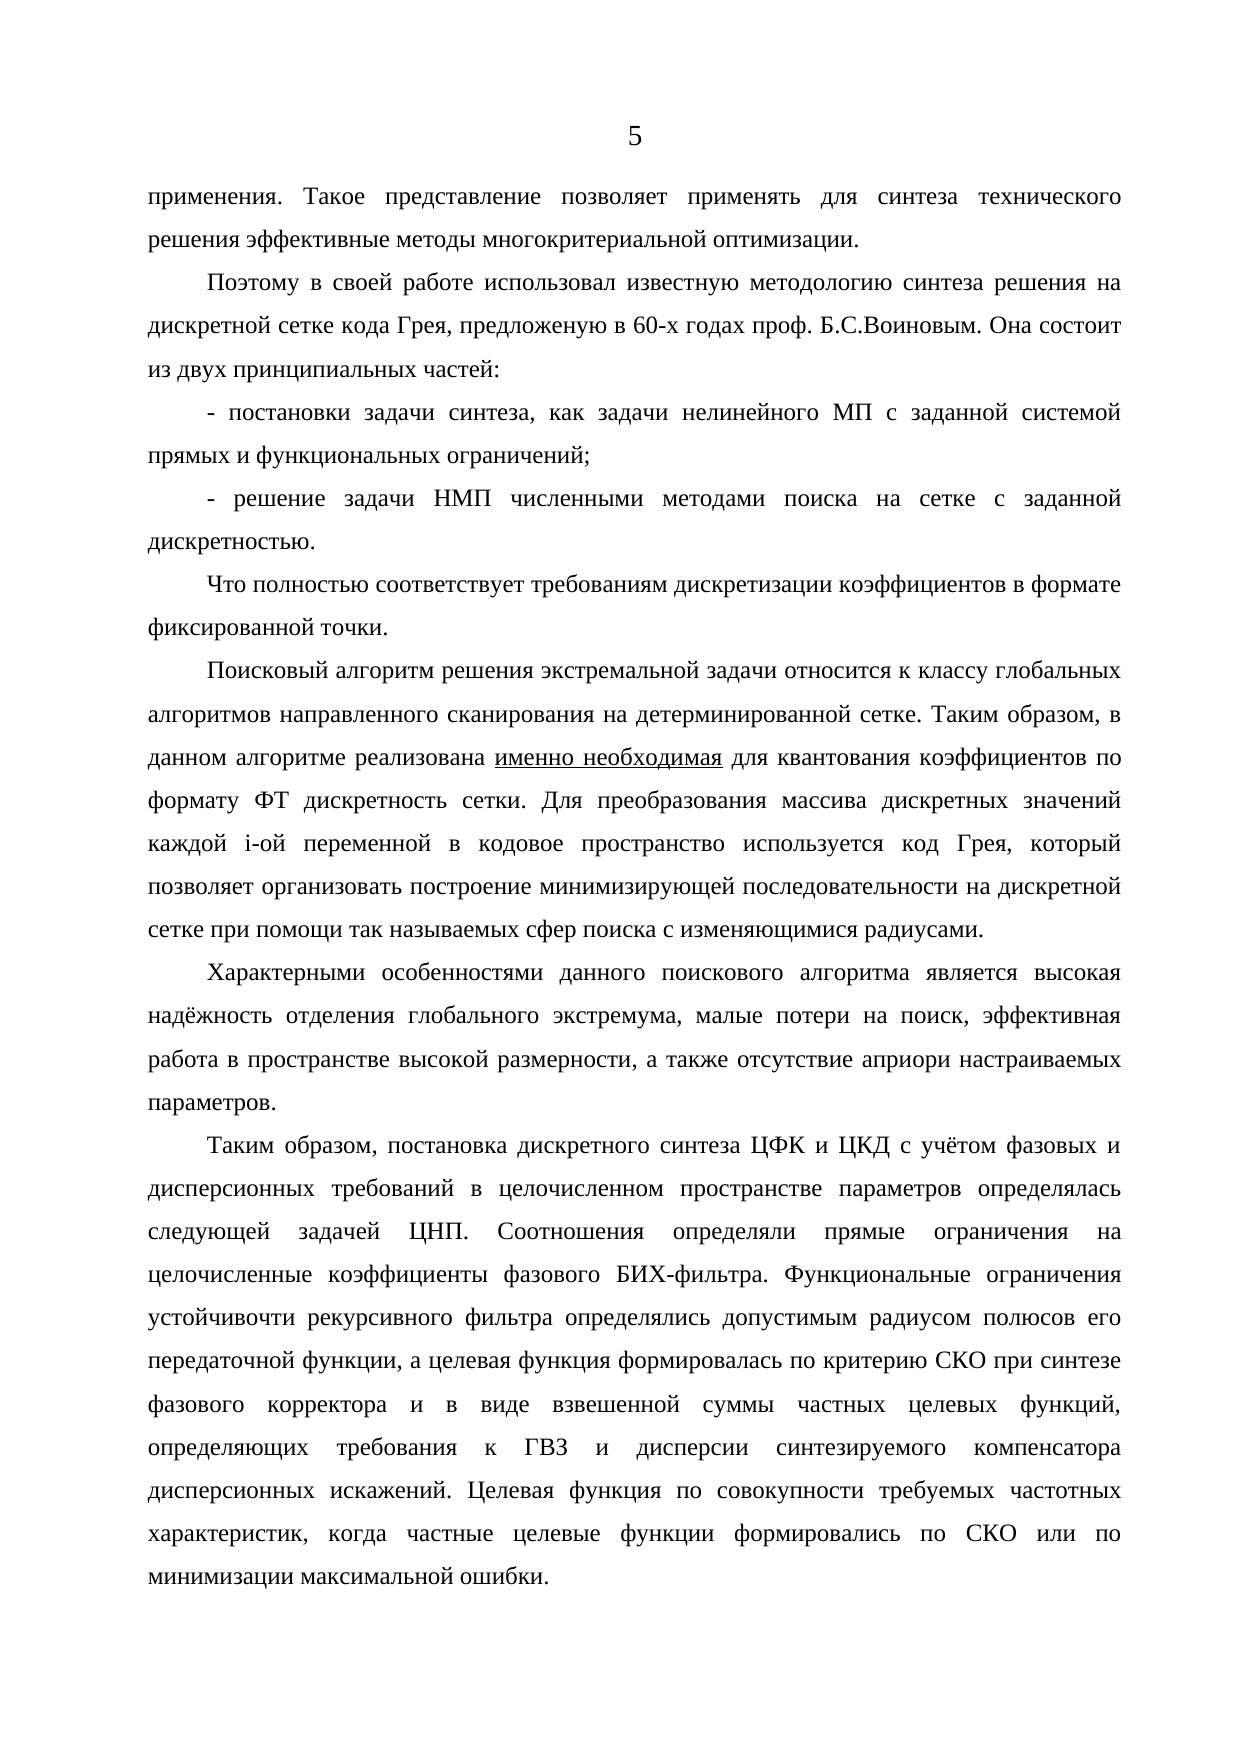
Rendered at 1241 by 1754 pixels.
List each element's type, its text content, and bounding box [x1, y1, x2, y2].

text - решение задачи НМП численными методами поиска на сетке с заданной дискретностью. [148, 483, 1122, 555]
text Что полностью соответствует требованиям дискретизации коэффициентов в формате фиксированной точки. [148, 569, 1122, 641]
text применения. Такое представление позволяет применять для синтеза технического решения эффективные методы многокритериальной оптимизации. [148, 181, 1122, 253]
text Характерными особенностями данного поискового алгоритма является высокая надёжность отделения глобального экстремума, малые потери на поиск, эффективная работа в пространстве высокой размерности, а также отсутствие априори настраиваемых параметров. [148, 957, 1122, 1116]
text Поэтому в своей работе использовал известную методологию синтеза решения на дискретной сетке кода Грея, предложеную в 60-х годах проф. Б.С.Воиновым. Она состоит из двух принципиальных частей: [148, 267, 1122, 382]
text Таким образом, постановка дискретного синтеза ЦФК и ЦКД с учётом фазовых и дисперсионных требований в целочисленном пространстве параметров определялась следующей задачей ЦНП. Соотношения определяли прямые ограничения на целочисленные коэффициенты фазового БИХ-фильтра. Функциональные ограничения устойчивочти рекурсивного фильтра определялись допустимым радиусом полюсов его передаточной функции, а целевая функция формировалась по критерию СКО при синтезе фазового корректора и в виде взвешенной суммы частных целевых функций, определяющих требования к ГВЗ и дисперсии синтезируемого компенсатора дисперсионных искажений. Целевая функция по совокупности требуемых частотных характеристик, когда частные целевые функции формировались по СКО или по минимизации максимальной ошибки. [148, 1130, 1122, 1590]
text - постановки задачи синтеза, как задачи нелинейного МП с заданной системой прямых и функциональных ограничений; [148, 397, 1122, 469]
text Поисковый алгоритм решения экстремальной задачи относится к классу глобальных алгоритмов направленного сканирования на детерминированной сетке. Таким образом, в данном алгоритме реализована именно необходимая для квантования коэффициентов по формату ФТ дискретность сетки. Для преобразования массива дискретных значений каждой i-ой переменной в кодовое пространство используется код Грея, который позволяет организовать построение минимизирующей последовательности на дискретной сетке при помощи так называемых сфер поиска с изменяющимися радиусами. [148, 656, 1122, 943]
